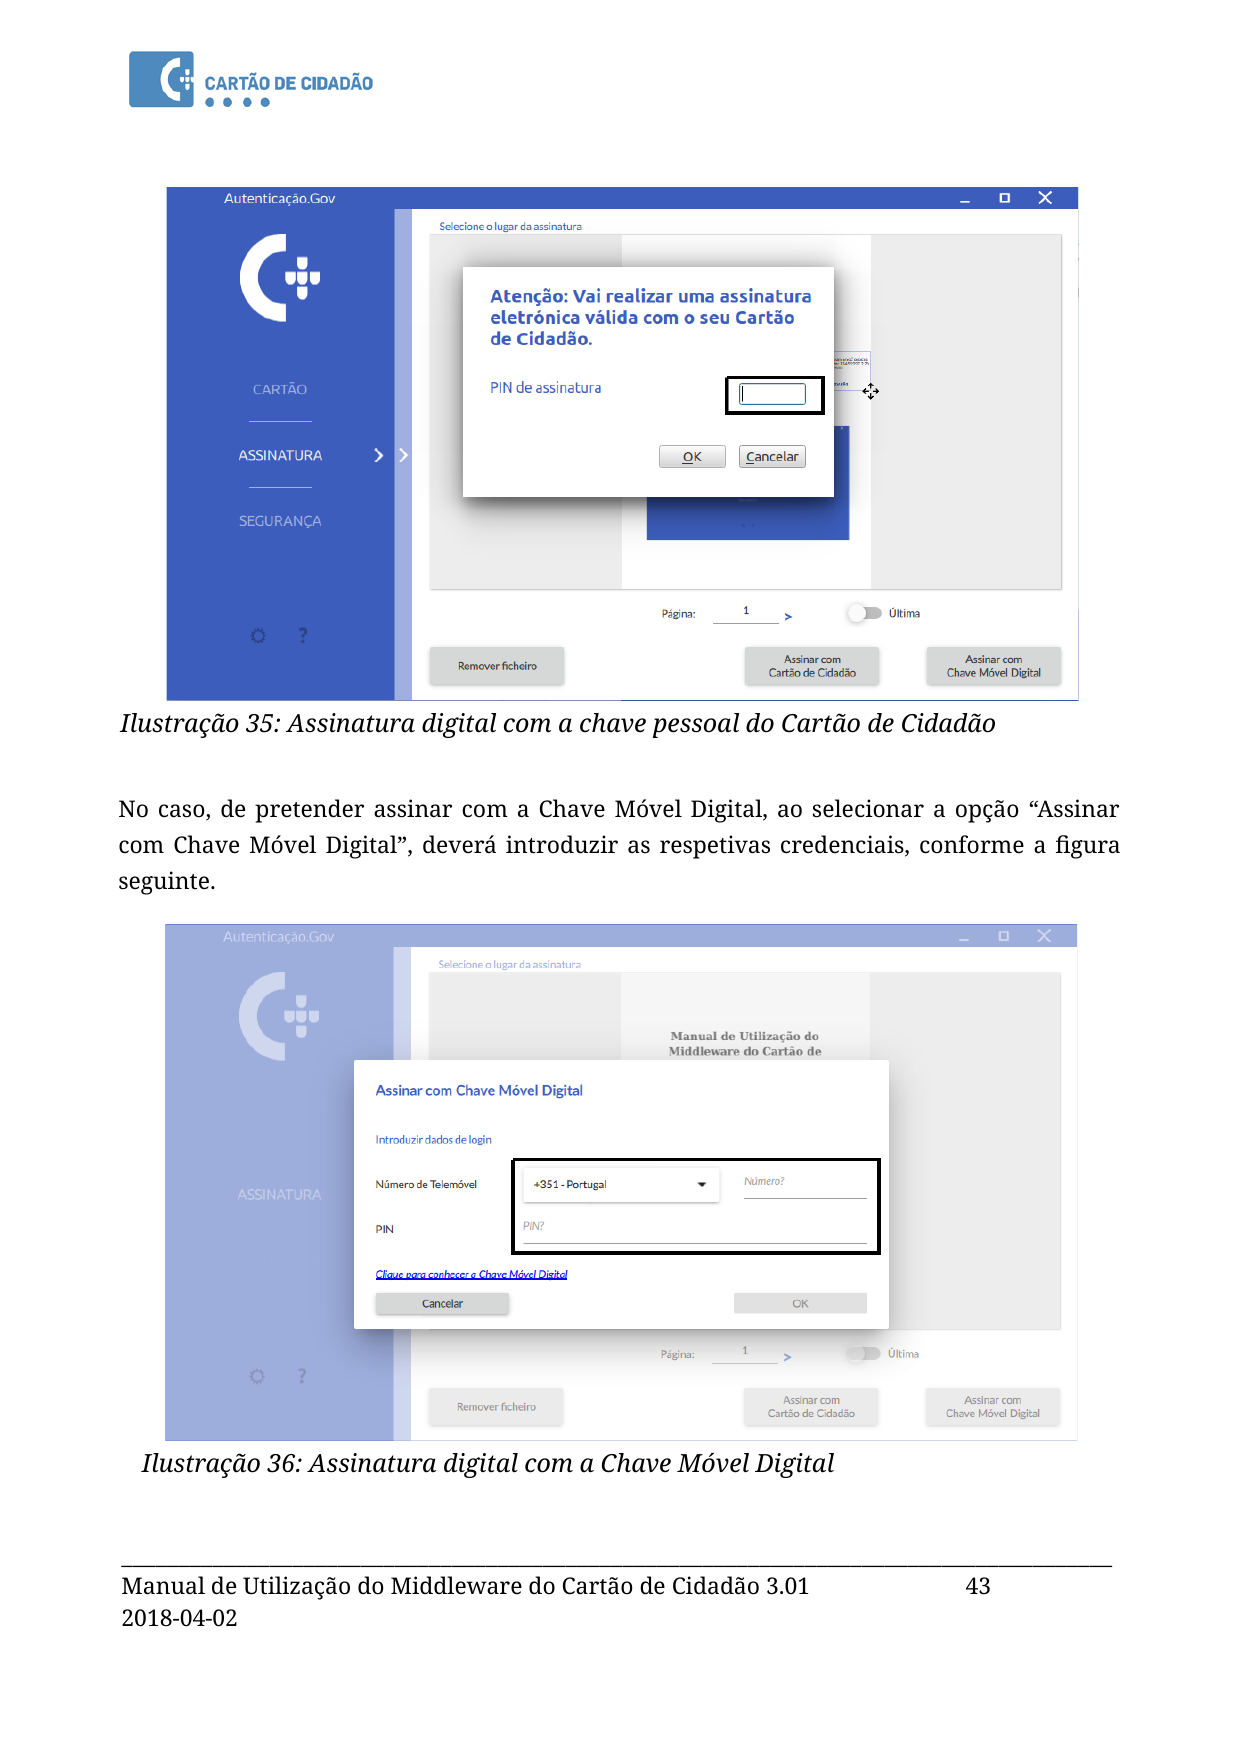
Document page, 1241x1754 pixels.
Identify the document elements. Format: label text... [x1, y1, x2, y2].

text Ilustração 35: Assinatura digital com a chave pessoal do Cartão de Cidadão [120, 199, 1125, 739]
picture [166, 187, 1079, 701]
picture [165, 924, 1078, 1441]
picture [127, 45, 420, 115]
text No caso, de pretender assinar com a Chave Móvel Digital, ao selecionar a opção “Assinar com Chave Móvel Digital”, deverá introduzir as respetivas credenciais, conforme a figura seguinte. [118, 175, 1125, 896]
text Ilustração 36: Assinatura digital com a Chave Móvel Digital [142, 937, 1101, 1479]
